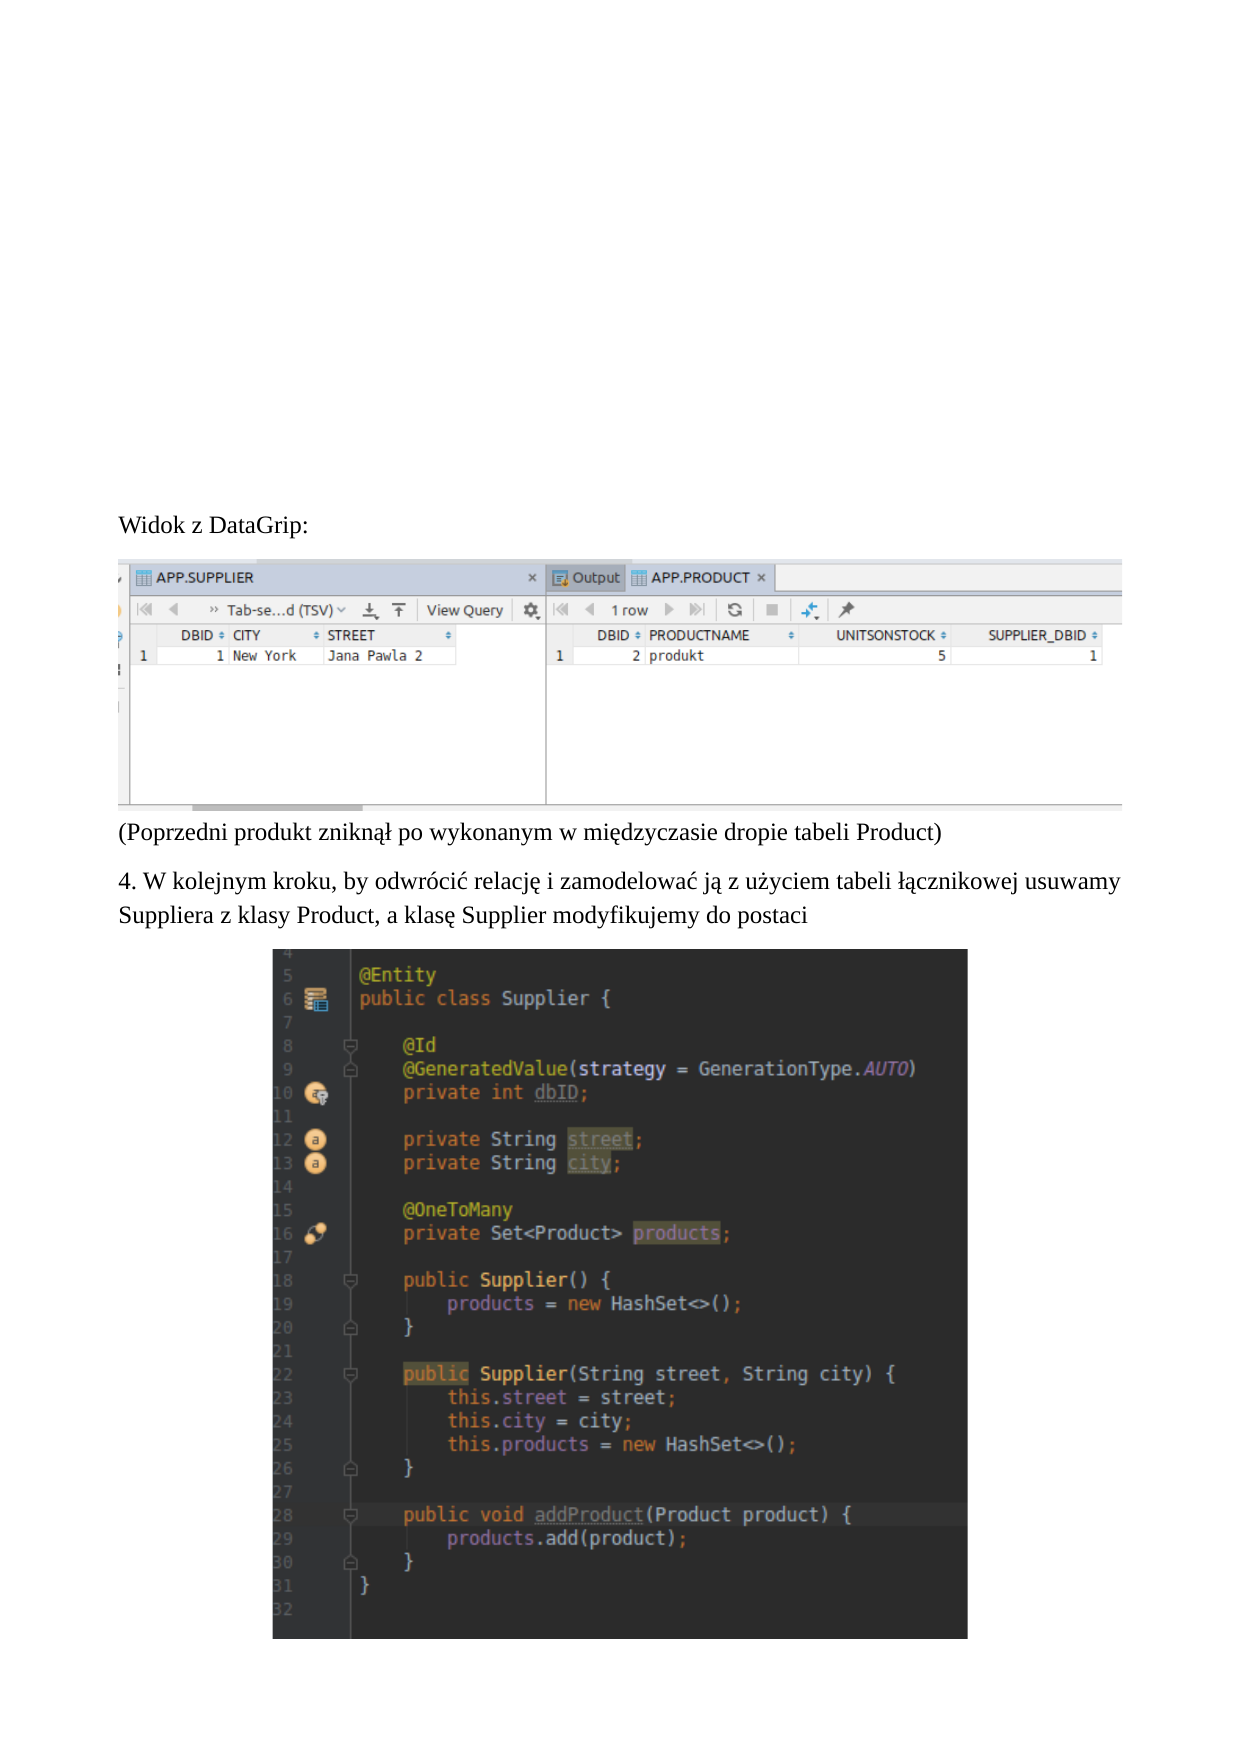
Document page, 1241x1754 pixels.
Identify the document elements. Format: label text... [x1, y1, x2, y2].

picture [272, 949, 968, 1639]
text (Poprzedni produkt zniknął po wykonanym w międzyczasie dropie tabeli Product) [118, 811, 1122, 845]
picture [118, 559, 1123, 811]
text Widok z DataGrip: [118, 511, 1122, 539]
text 4. W kolejnym kroku, by odwrócić relację i zamodelować ją z użyciem tabeli łącznikowej usuwamy Suppliera z klasy Product, a klasę Supplier modyfikujemy do postaci [118, 866, 1122, 929]
